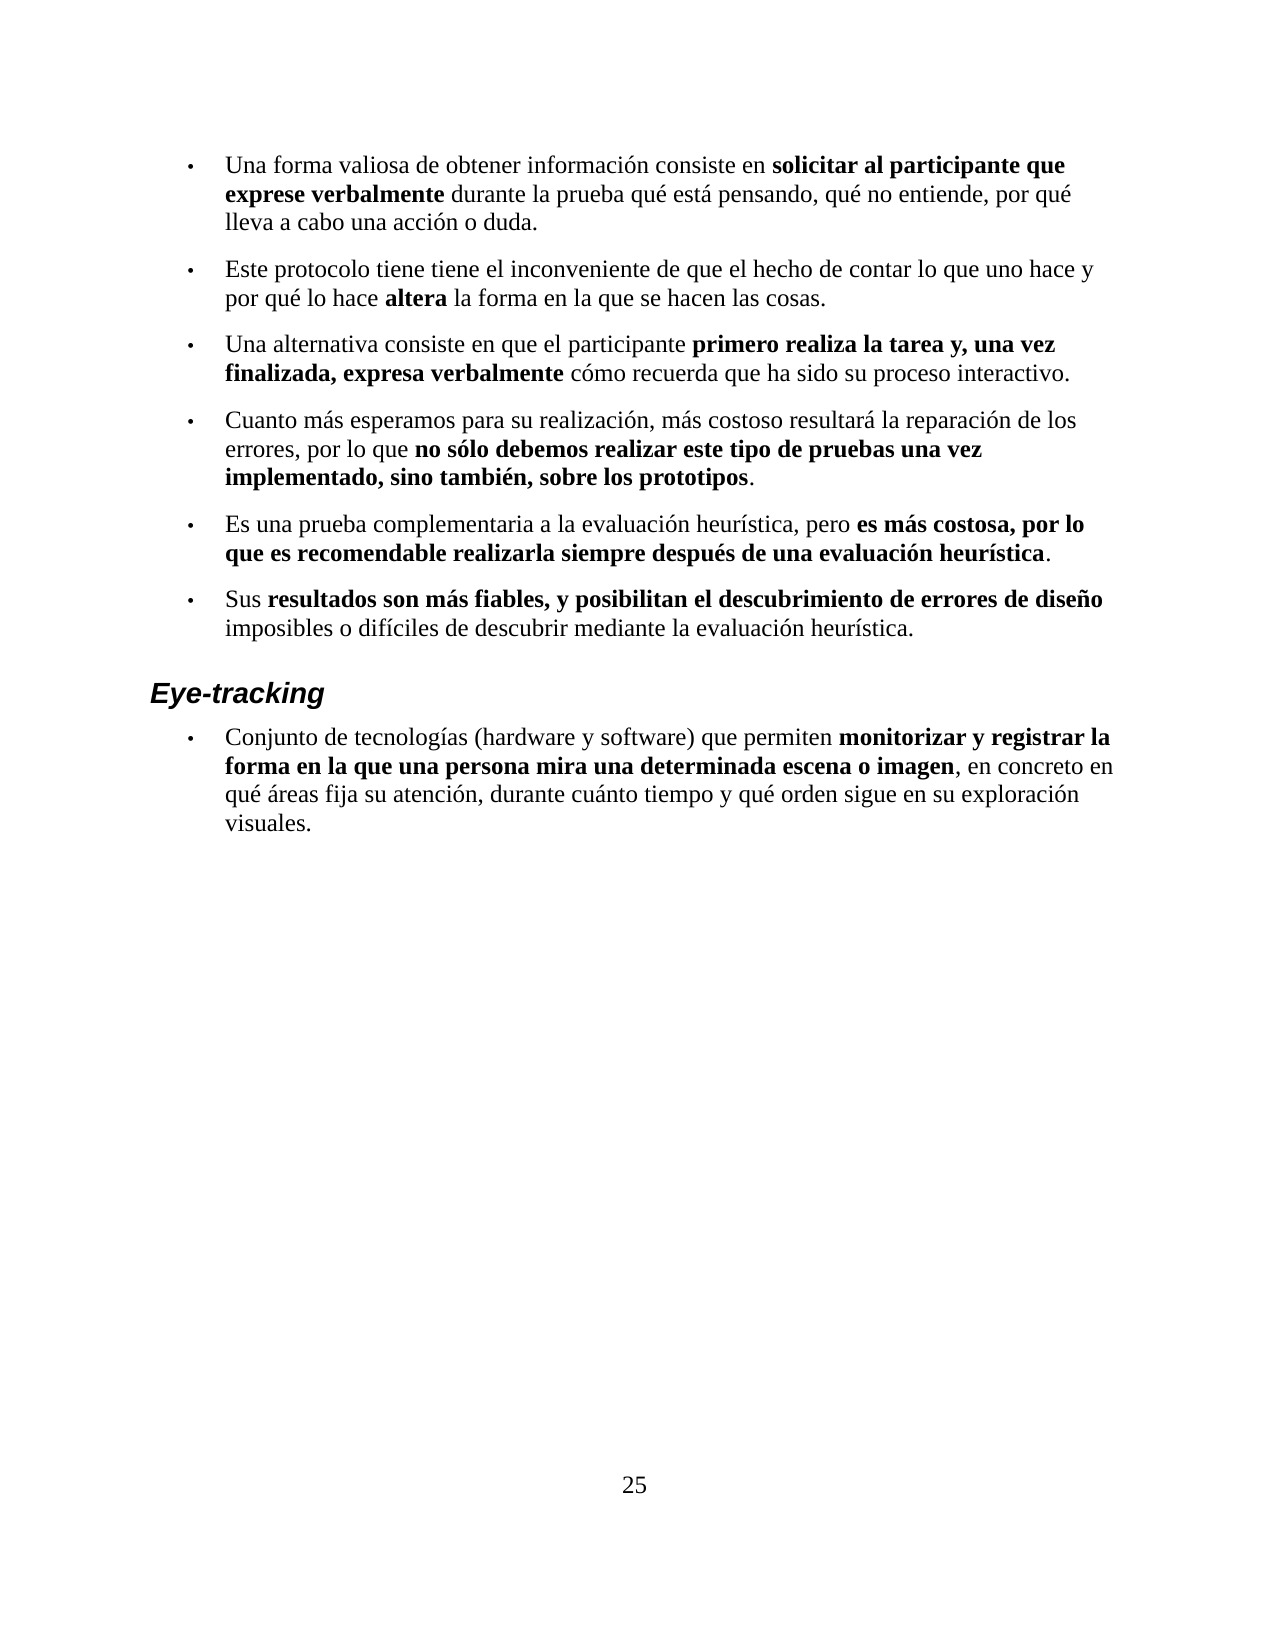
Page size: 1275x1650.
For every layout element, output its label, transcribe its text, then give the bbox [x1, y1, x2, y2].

list Conjunto de tecnologías (hardware y software) que permiten monitorizar y registrar la forma en la que una persona mira una determinada escena o imagen, en concreto en qué áreas fija su atención, durante cuánto tiempo y qué orden sigue en su exploración visuales. [187, 722, 1125, 837]
list Este protocolo tiene tiene el inconveniente de que el hecho de contar lo que uno hace y por qué lo hace altera la forma en la que se hacen las cosas. [187, 254, 1125, 312]
list Sus resultados son más fiables, y posibilitan el descubrimiento de errores de diseño imposibles o difíciles de descubrir mediante la evaluación heurística. [187, 584, 1125, 642]
list Una forma valiosa de obtener información consiste en solicitar al participante que exprese verbalmente durante la prueba qué está pensando, qué no entiende, por qué lleva a cabo una acción o duda. [187, 150, 1125, 236]
list Una alternativa consiste en que el participante primero realiza la tarea y, una vez finalizada, expresa verbalmente cómo recuerda que ha sido su proceso interactivo. [187, 329, 1125, 387]
list Cuanto más esperamos para su realización, más costoso resultará la reparación de los errores, por lo que no sólo debemos realizar este tipo de pruebas una vez implementado, sino también, sobre los prototipos. [187, 405, 1125, 491]
subtitle Eye-tracking [150, 676, 1125, 709]
list Es una prueba complementaria a la evaluación heurística, pero es más costosa, por lo que es recomendable realizarla siempre después de una evaluación heurística. [187, 509, 1125, 567]
